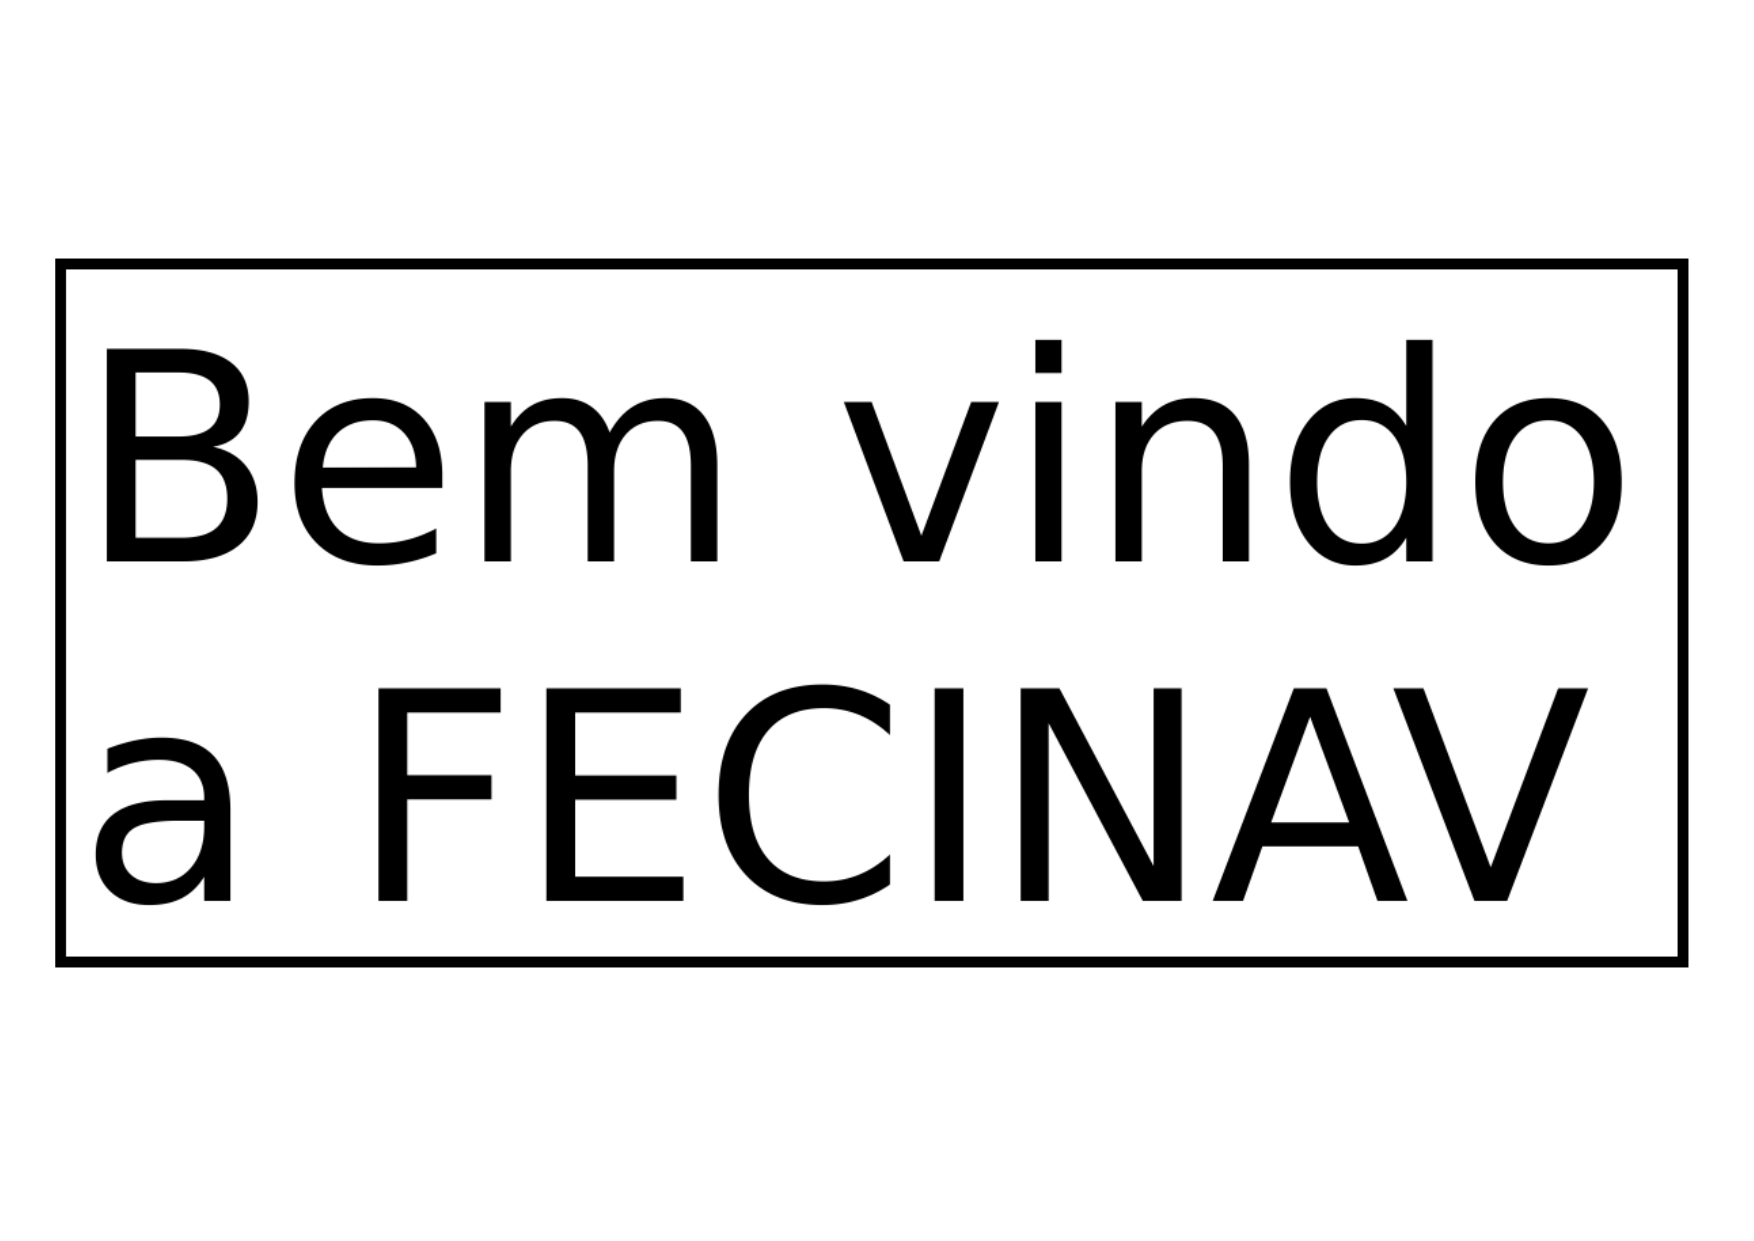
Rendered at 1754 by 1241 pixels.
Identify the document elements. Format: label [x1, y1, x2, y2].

picture [54, 256, 1690, 969]
